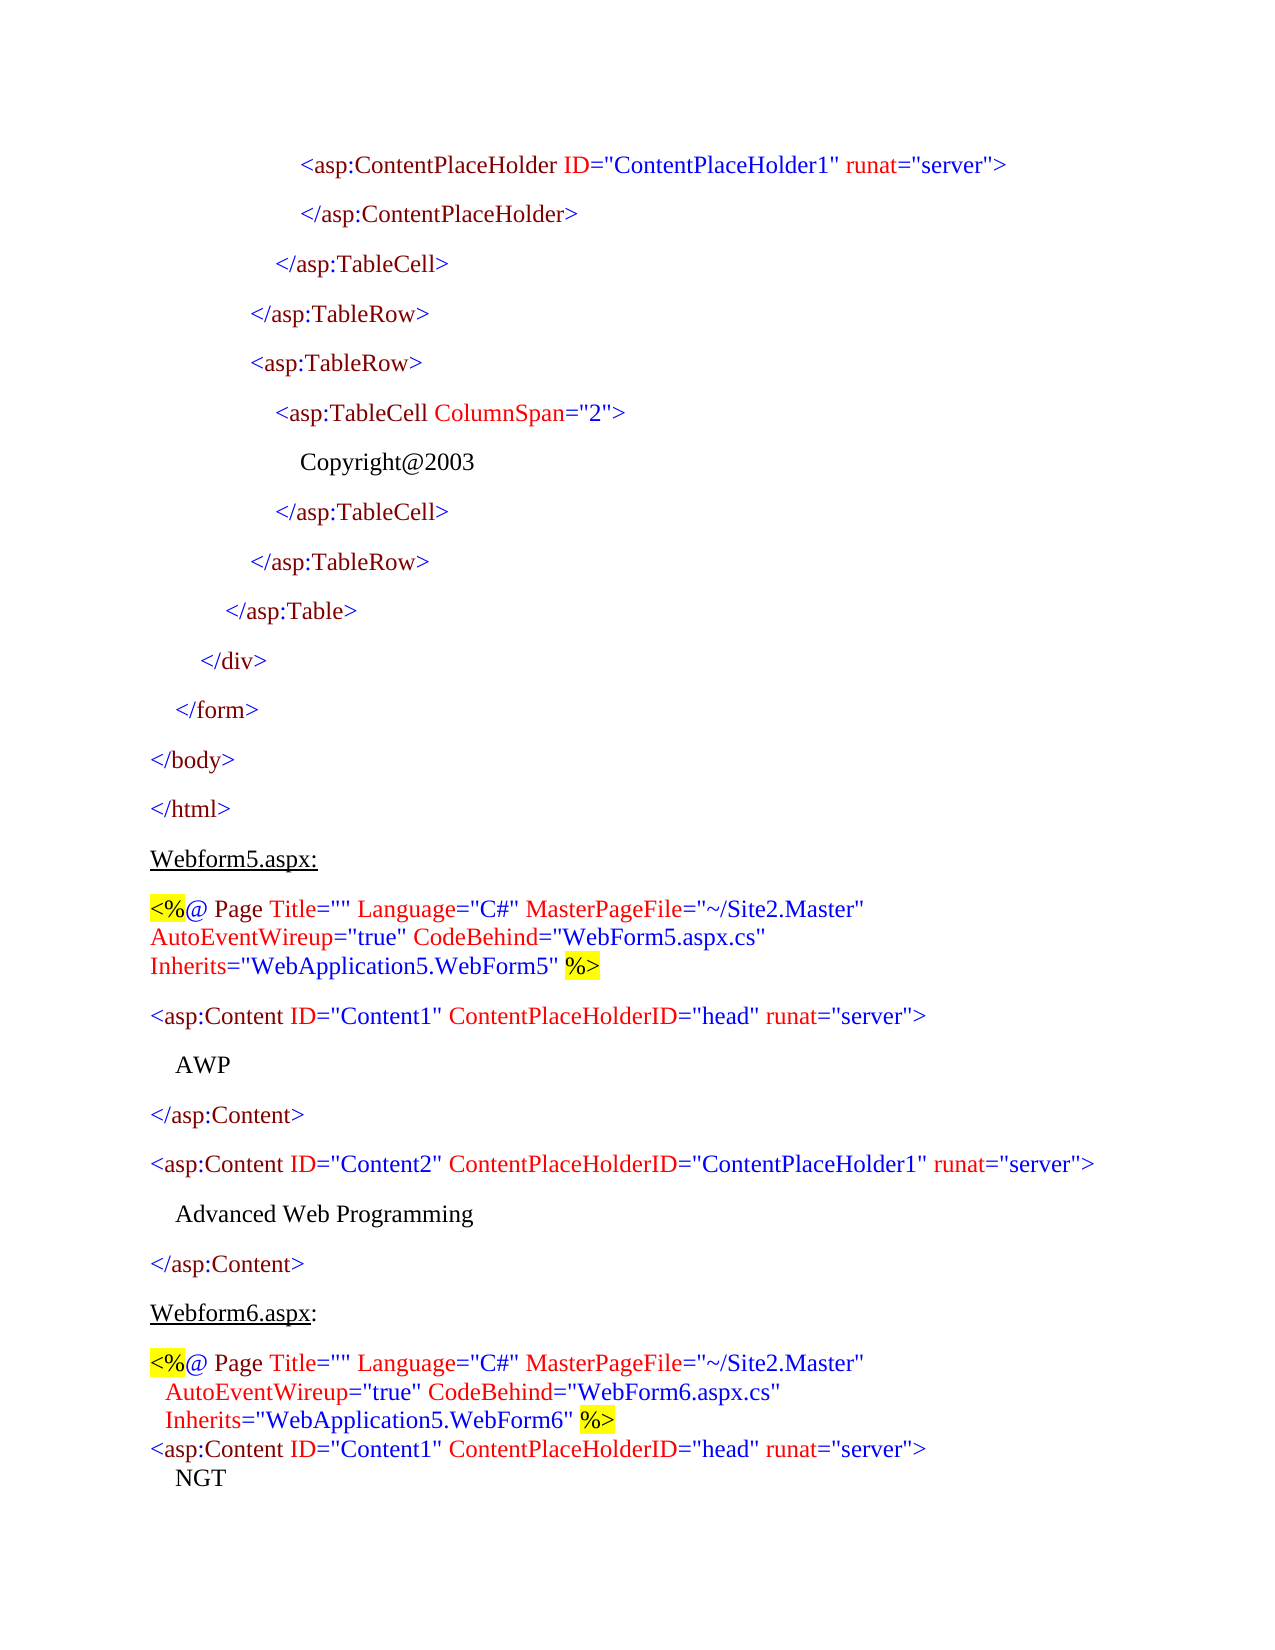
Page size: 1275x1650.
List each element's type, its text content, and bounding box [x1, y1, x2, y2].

text </asp:TableCell> [150, 497, 1125, 526]
text </asp:ContentPlaceHolder> [150, 199, 1125, 228]
text AWP [150, 1050, 1125, 1079]
text </body> [150, 745, 1125, 774]
text </form> [150, 695, 1125, 724]
text </html> [150, 794, 1125, 823]
text <asp:TableRow> [150, 348, 1125, 377]
text <asp:Content ID="Content1" ContentPlaceHolderID="head" runat="server"> [150, 1001, 1125, 1029]
text <asp:ContentPlaceHolder ID="ContentPlaceHolder1" runat="server"> [150, 150, 1125, 179]
text </asp:TableRow> [150, 299, 1125, 327]
text </asp:TableCell> [150, 249, 1125, 278]
text <asp:TableCell ColumnSpan="2"> [150, 398, 1125, 427]
text Webform5.aspx: [150, 844, 1125, 873]
text <%@ Page Title="" Language="C#" MasterPageFile="~/Site2.Master" AutoEventWireup="true" CodeBehind="WebForm5.aspx.cs" Inherits="WebApplication5.WebForm5" %> [150, 894, 1125, 980]
text <asp:Content ID="Content1" ContentPlaceHolderID="head" runat="server"> [150, 1434, 1125, 1463]
text <%@ Page Title="" Language="C#" MasterPageFile="~/Site2.Master" AutoEventWireup="true" CodeBehind="WebForm6.aspx.cs" Inherits="WebApplication5.WebForm6" %> [150, 1348, 1125, 1434]
text </asp:Content> [150, 1100, 1125, 1129]
text </asp:TableRow> [150, 547, 1125, 575]
text Webform6.aspx: [150, 1298, 1125, 1327]
text <asp:Content ID="Content2" ContentPlaceHolderID="ContentPlaceHolder1" runat="server"> [150, 1149, 1125, 1178]
text Advanced Web Programming [150, 1199, 1125, 1228]
text </asp:Table> [150, 596, 1125, 625]
text NGT [150, 1463, 1125, 1492]
text </div> [150, 646, 1125, 674]
text Copyright@2003 [150, 447, 1125, 476]
text </asp:Content> [150, 1249, 1125, 1277]
